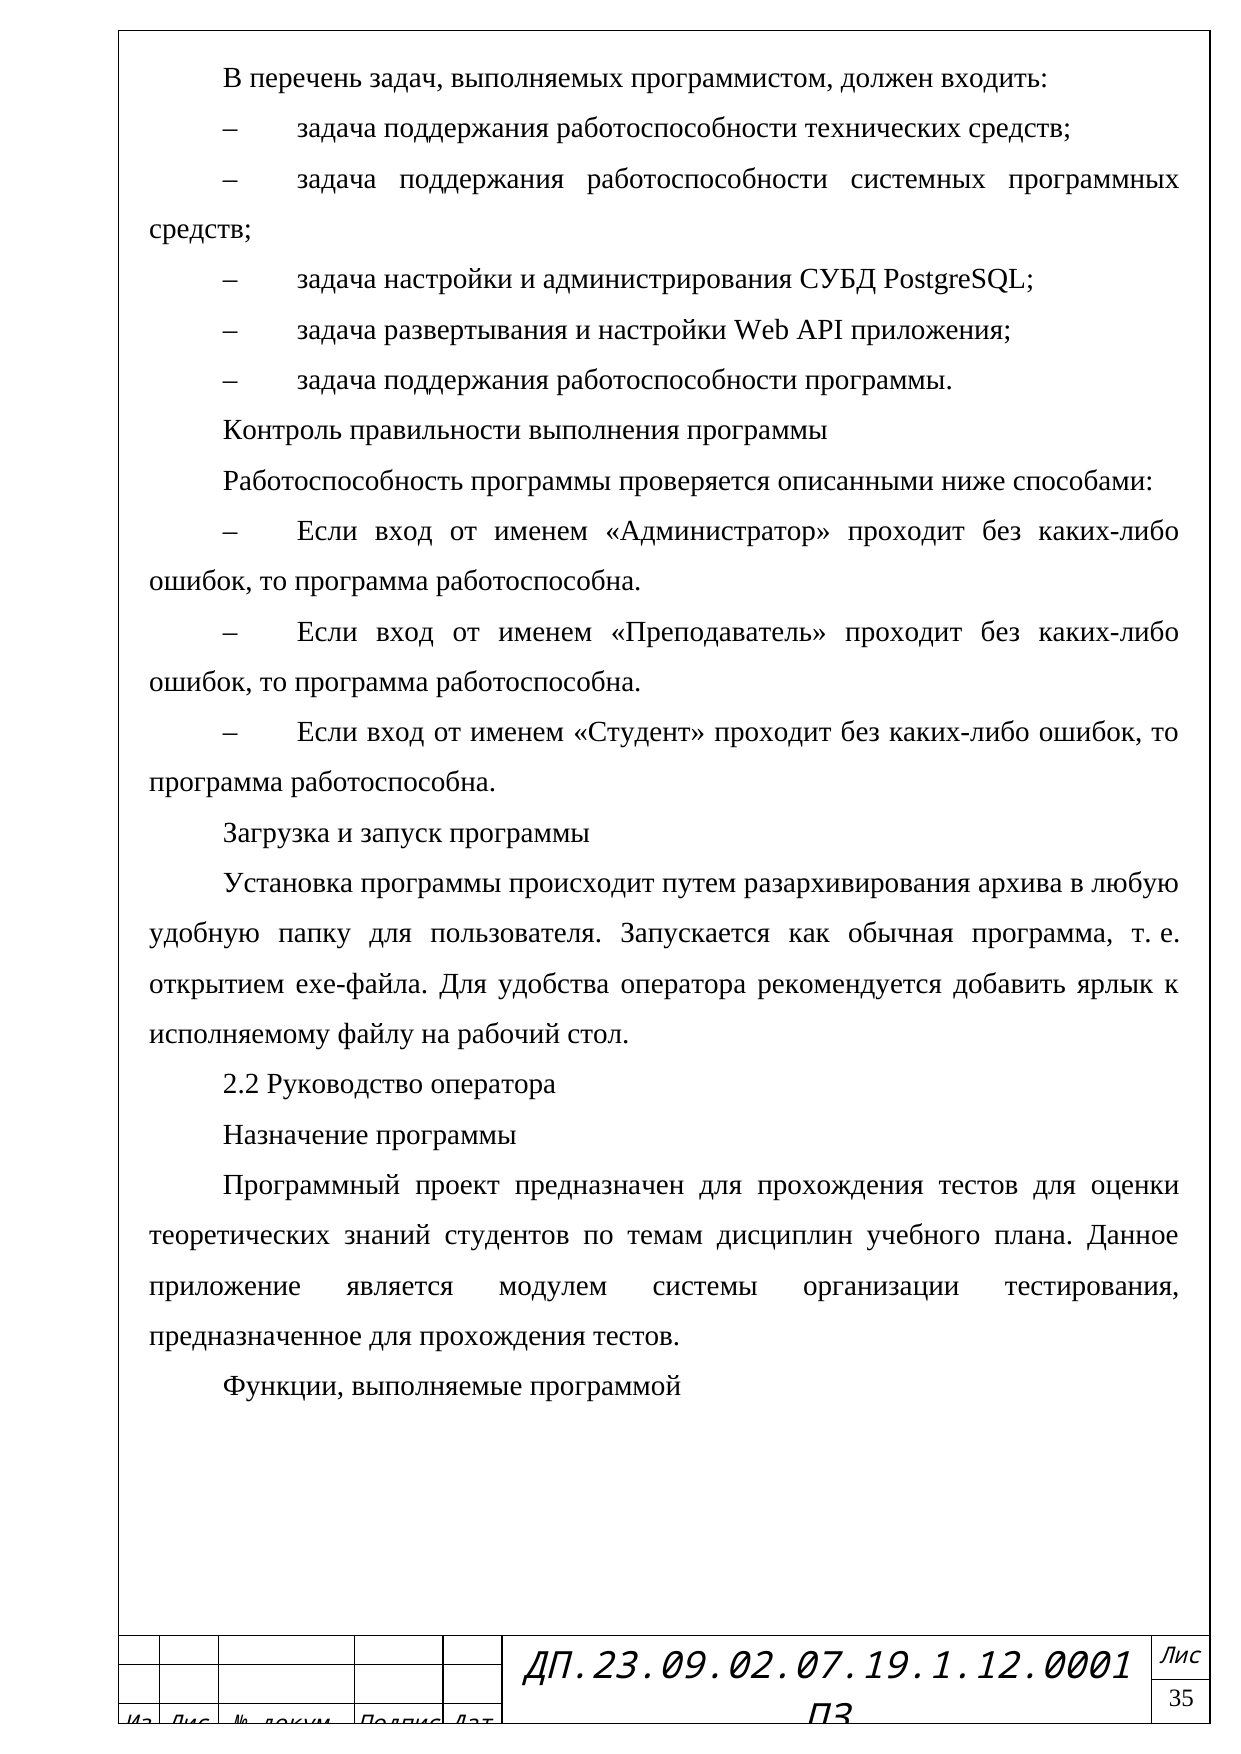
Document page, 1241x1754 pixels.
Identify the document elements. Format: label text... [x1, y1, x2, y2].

text Программный проект предназначен для прохождения тестов для оценки теоретических знаний студентов по темам дисциплин учебного плана. Данное приложение является модулем системы организации тестирования, предназначенное для прохождения тестов. [149, 1167, 1180, 1352]
list задача настройки и администрирования СУБД PostgreSQL; [149, 261, 1180, 295]
list Если вход от именем «Студент» проходит без каких-либо ошибок, то программа работоспособна. [149, 714, 1180, 798]
subtitle 2.2 Руководство оператора [149, 1066, 1180, 1100]
text Функции, выполняемые программой [149, 1368, 1180, 1402]
list Если вход от именем «Преподаватель» проходит без каких-либо ошибок, то программа работоспособна. [149, 614, 1180, 697]
list задача поддержания работоспособности программы. [149, 362, 1180, 396]
list задача поддержания работоспособности технических средств; [149, 111, 1180, 144]
text В перечень задач, выполняемых программистом, должен входить: [149, 60, 1180, 94]
text Назначение программы [149, 1117, 1180, 1150]
text Загрузка и запуск программы [149, 815, 1180, 848]
text Установка программы происходит путем разархивирования архива в любую удобную папку для пользователя. Запускается как обычная программа, т. е. открытием exe-файла. Для удобства оператора рекомендуется добавить ярлык к исполняемому файлу на рабочий стол. [149, 865, 1180, 1050]
text Работоспособность программы проверяется описанными ниже способами: [149, 463, 1180, 496]
list Если вход от именем «Администратор» проходит без каких-либо ошибок, то программа работоспособна. [149, 513, 1180, 597]
list задача развертывания и настройки Web API приложения; [149, 312, 1180, 345]
list задача поддержания работоспособности системных программных средств; [149, 161, 1180, 245]
text Контроль правильности выполнения программы [149, 412, 1180, 446]
